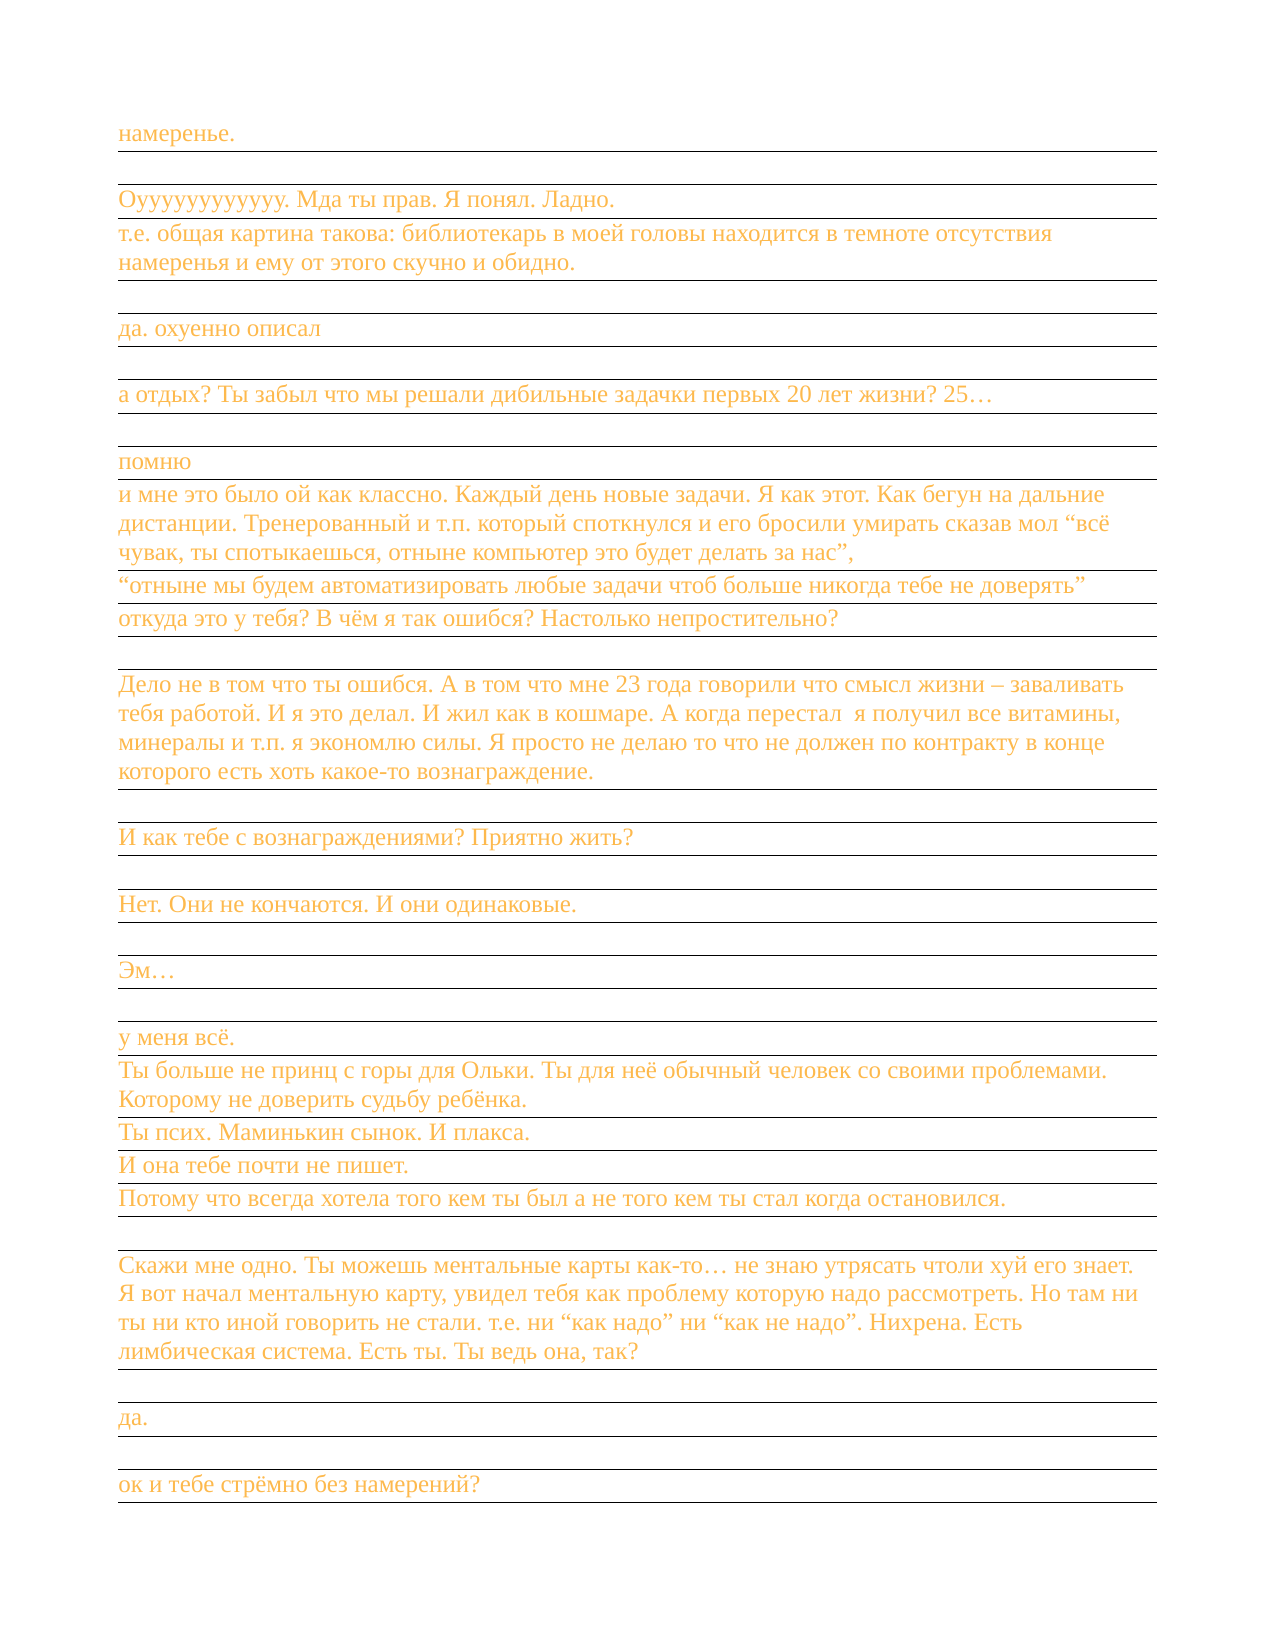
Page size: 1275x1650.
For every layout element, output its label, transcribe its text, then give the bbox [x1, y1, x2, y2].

text т.е. общая картина такова: библиотекарь в моей головы находится в темноте отсутствия намеренья и ему от этого скучно и обидно. [118, 219, 1157, 280]
text намеренье. [118, 118, 1157, 151]
text да. охуенно описал [118, 314, 1157, 346]
text Ты псих. Маминькин сынок. И плакса. [118, 1118, 1157, 1150]
text Нет. Они не кончаются. И они одинаковые. [118, 890, 1157, 922]
text и мне это было ой как классно. Каждый день новые задачи. Я как этот. Как бегун на дальние дистанции. Тренерованный и т.п. который споткнулся и его бросили умирать сказав мол “всё чувак, ты спотыкаешься, отныне компьютер это будет делать за нас”, [118, 480, 1157, 570]
text Скажи мне одно. Ты можешь ментальные карты как-то… не знаю утрясать чтоли хуй его знает. Я вот начал ментальную карту, увидел тебя как проблему которую надо рассмотреть. Но там ни ты ни кто иной говорить не стали. т.е. ни “как надо” ни “как не надо”. Нихрена. Есть лимбическая система. Есть ты. Ты ведь она, так? [118, 1251, 1157, 1369]
text да. [118, 1403, 1157, 1436]
text помню [118, 447, 1157, 479]
text ок и тебе стрёмно без намерений? [118, 1470, 1157, 1502]
text а отдых? Ты забыл что мы решали дибильные задачки первых 20 лет жизни? 25… [118, 380, 1157, 413]
text “отныне мы будем автоматизировать любые задачи чтоб больше никогда тебе не доверять” [118, 571, 1157, 603]
text у меня всё. [118, 1022, 1157, 1055]
text И как тебе с вознаграждениями? Приятно жить? [118, 823, 1157, 855]
text И она тебе почти не пишет. [118, 1151, 1157, 1183]
text Потому что всегда хотела того кем ты был а не того кем ты стал когда остановился. [118, 1184, 1157, 1216]
text Эм… [118, 956, 1157, 988]
text откуда это у тебя? В чём я так ошибся? Настолько непростительно? [118, 604, 1157, 636]
text Дело не в том что ты ошибся. А в том что мне 23 года говорили что смысл жизни – заваливать тебя работой. И я это делал. И жил как в кошмаре. А когда перестал я получил все витамины, минералы и т.п. я экономлю силы. Я просто не делаю то что не должен по контракту в конце которого есть хоть какое-то вознаграждение. [118, 670, 1157, 789]
text Оуууууууууууу. Мда ты прав. Я понял. Ладно. [118, 185, 1157, 218]
text Ты больше не принц с горы для Ольки. Ты для неё обычный человек со своими проблемами. Которому не доверить судьбу ребёнка. [118, 1056, 1157, 1117]
